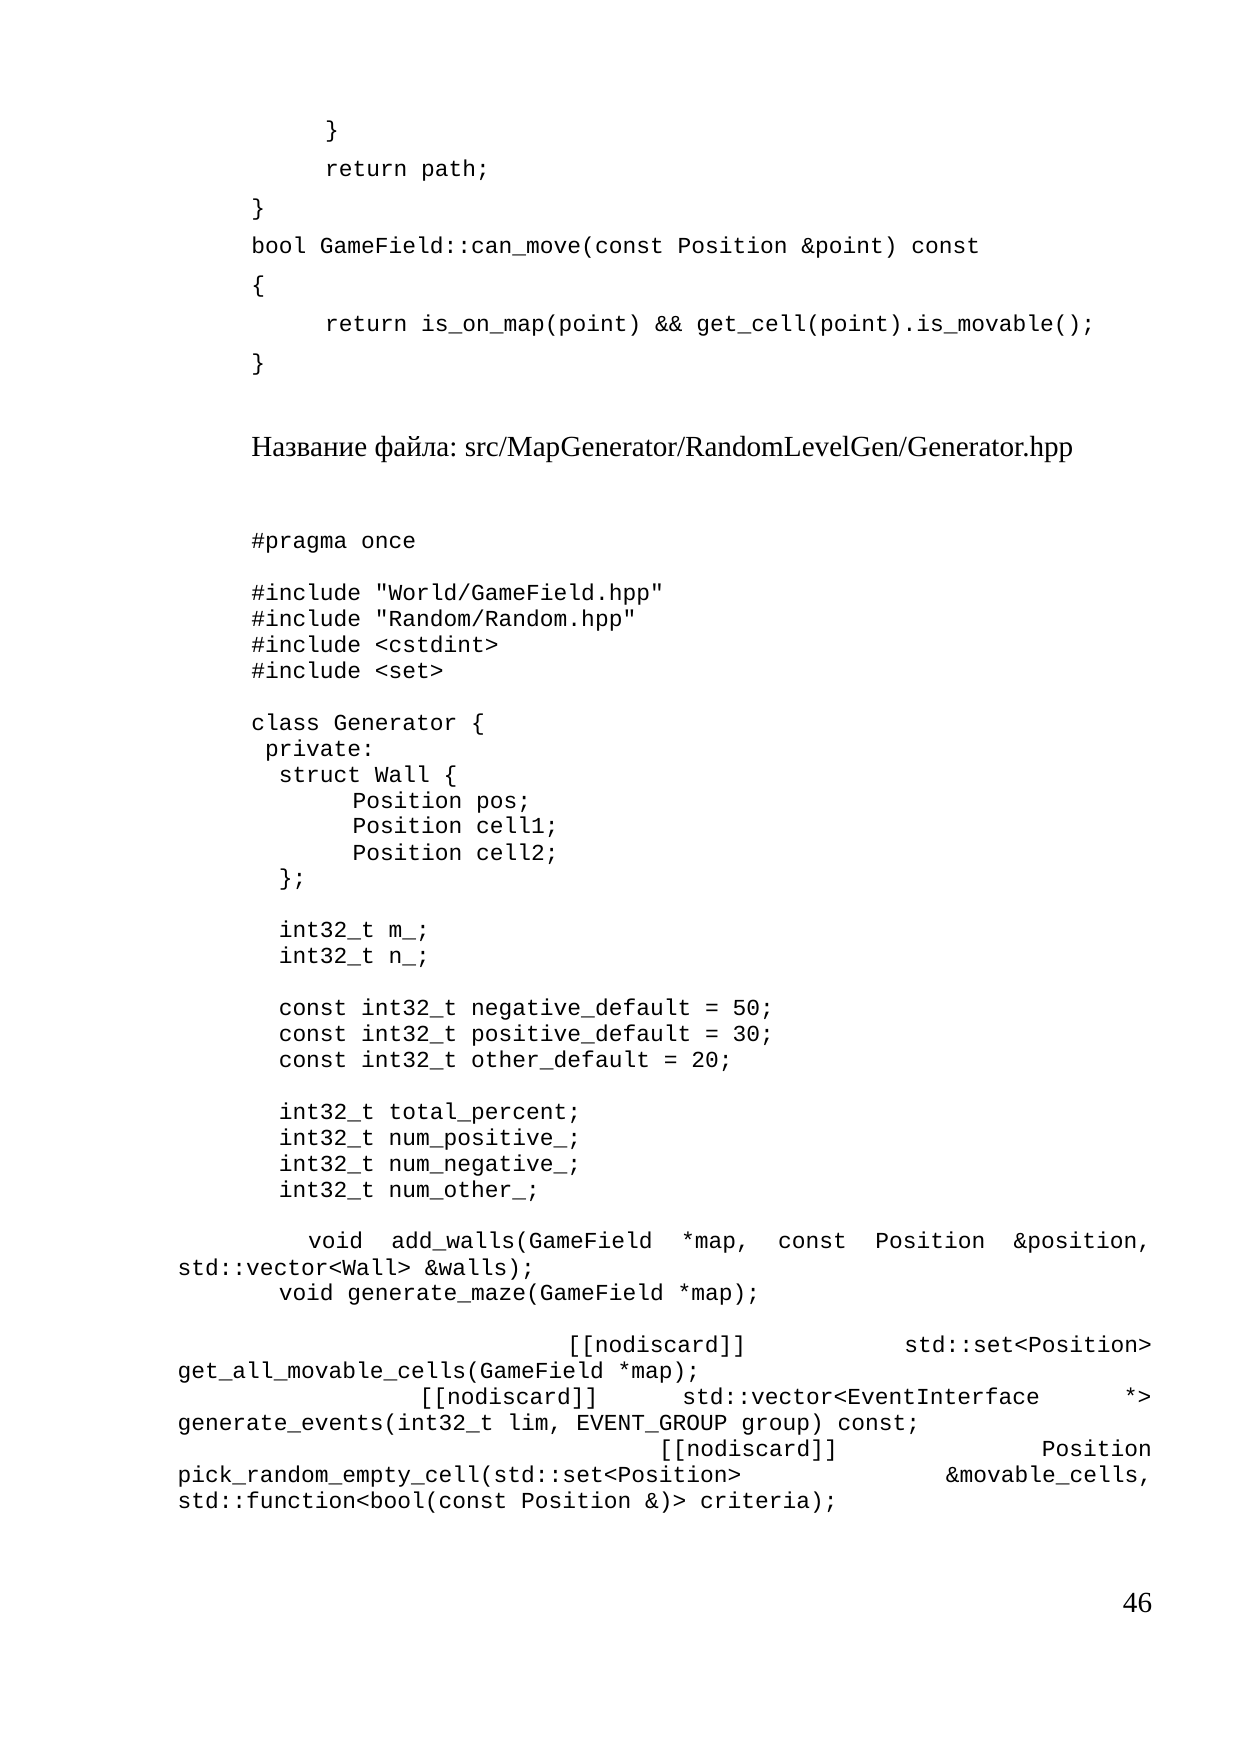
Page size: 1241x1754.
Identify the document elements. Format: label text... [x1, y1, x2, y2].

text } [177, 351, 1152, 377]
text [[nodiscard]] std::set<Position> get_all_movable_cells(GameField *map); [177, 1334, 1152, 1386]
text struct Wall { [177, 763, 1152, 789]
text Название файла: src/MapGenerator/RandomLevelGen/Generator.hpp [177, 429, 1152, 462]
text [[nodiscard]] Position pick_random_empty_cell(std::set<Position> &movable_cells, std::function<bool(const Position &)> criteria); [177, 1437, 1152, 1515]
text int32_t num_positive_; [177, 1126, 1152, 1152]
text }; [177, 867, 1152, 893]
text void generate_maze(GameField *map); [177, 1282, 1152, 1308]
text [[nodiscard]] std::vector<EventInterface *> generate_events(int32_t lim, EVENT_GROUP group) const; [177, 1386, 1152, 1437]
text int32_t num_other_; [177, 1178, 1152, 1204]
text Position pos; [177, 789, 1152, 815]
text } [177, 196, 1152, 222]
text { [177, 273, 1152, 299]
text return path; [177, 157, 1152, 183]
text const int32_t negative_default = 50; [177, 996, 1152, 1022]
text return is_on_map(point) && get_cell(point).is_movable(); [177, 312, 1152, 338]
text int32_t num_negative_; [177, 1152, 1152, 1178]
text #include <set> [177, 659, 1152, 685]
text bool GameField::can_move(const Position &point) const [177, 235, 1152, 261]
text #include <cstdint> [177, 633, 1152, 659]
text Position cell2; [177, 841, 1152, 867]
text int32_t n_; [177, 944, 1152, 971]
text class Generator { [177, 711, 1152, 737]
text int32_t total_percent; [177, 1100, 1152, 1126]
text const int32_t other_default = 20; [177, 1048, 1152, 1074]
text private: [177, 737, 1152, 763]
text #pragma once [177, 529, 1152, 556]
text void add_walls(GameField *map, const Position &position, std::vector<Wall> &walls); [177, 1230, 1152, 1282]
text int32_t m_; [177, 919, 1152, 944]
text const int32_t positive_default = 30; [177, 1022, 1152, 1048]
text #include "Random/Random.hpp" [177, 607, 1152, 633]
text Position cell1; [177, 815, 1152, 841]
text #include "World/GameField.hpp" [177, 581, 1152, 607]
text } [177, 118, 1152, 144]
